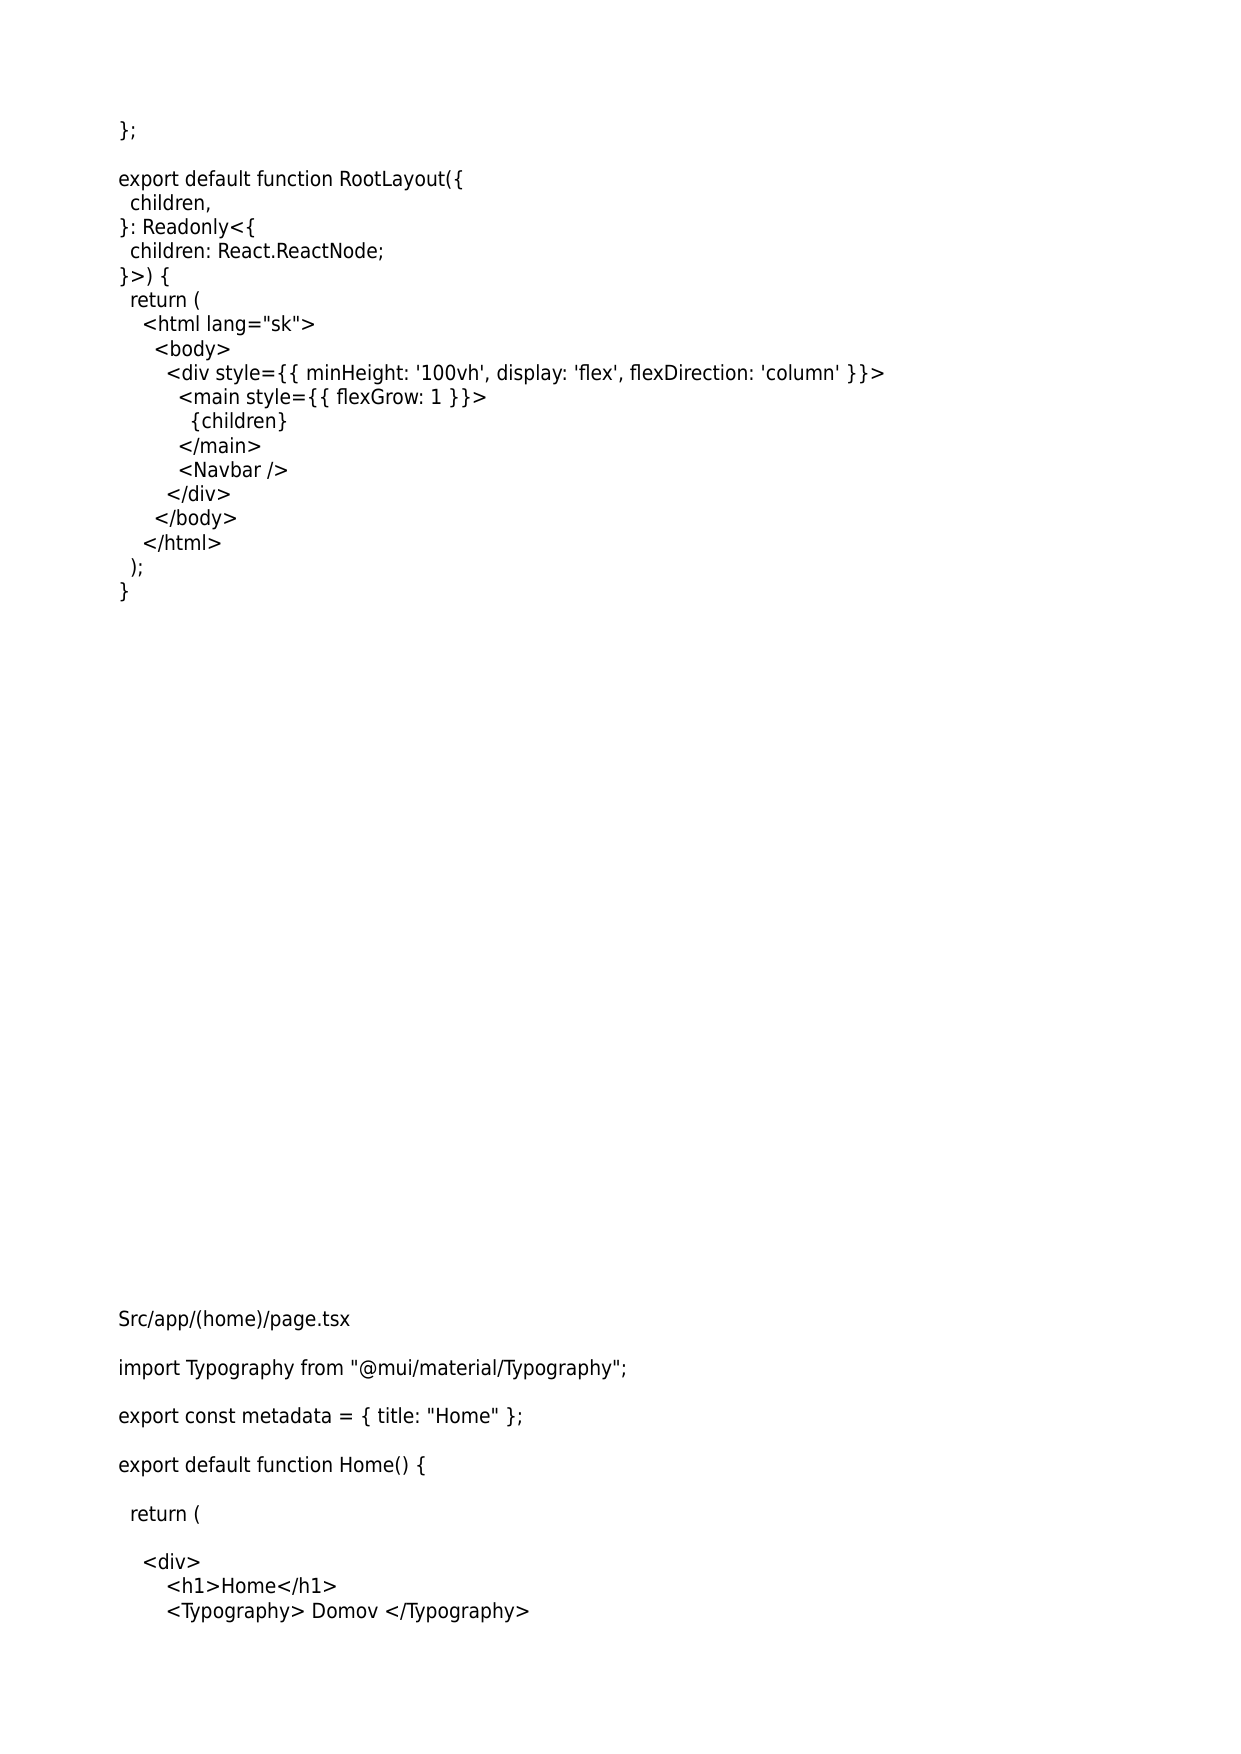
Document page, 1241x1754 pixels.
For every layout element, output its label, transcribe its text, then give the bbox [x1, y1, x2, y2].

text </html> [118, 531, 1122, 555]
text }: Readonly<{ [118, 215, 1122, 239]
text <html lang="sk"> [118, 312, 1122, 337]
text } [118, 579, 1122, 603]
text <body> [118, 337, 1122, 361]
text children: React.ReactNode; [118, 239, 1122, 264]
text <div style={{ minHeight: '100vh', display: 'flex', flexDirection: 'column' }}> [118, 361, 1122, 385]
text ); [118, 555, 1122, 579]
text <main style={{ flexGrow: 1 }}> [118, 385, 1122, 409]
text <Typography> Domov </Typography> [118, 1599, 1122, 1623]
text <Navbar /> [118, 458, 1122, 482]
text Src/app/(home)/page.tsx [118, 1307, 1122, 1332]
text export const metadata = { title: "Home" }; [118, 1404, 1122, 1429]
text <h1>Home</h1> [118, 1574, 1122, 1599]
text {children} [118, 409, 1122, 434]
text <div> [118, 1550, 1122, 1574]
text export default function Home() { [118, 1453, 1122, 1477]
text }; [118, 118, 1122, 142]
text </main> [118, 434, 1122, 458]
text return ( [118, 1502, 1122, 1526]
text export default function RootLayout({ [118, 167, 1122, 191]
text import Typography from "@mui/material/Typography"; [118, 1356, 1122, 1380]
text </body> [118, 506, 1122, 531]
text }>) { [118, 264, 1122, 288]
text </div> [118, 482, 1122, 506]
text children, [118, 191, 1122, 215]
text return ( [118, 288, 1122, 312]
